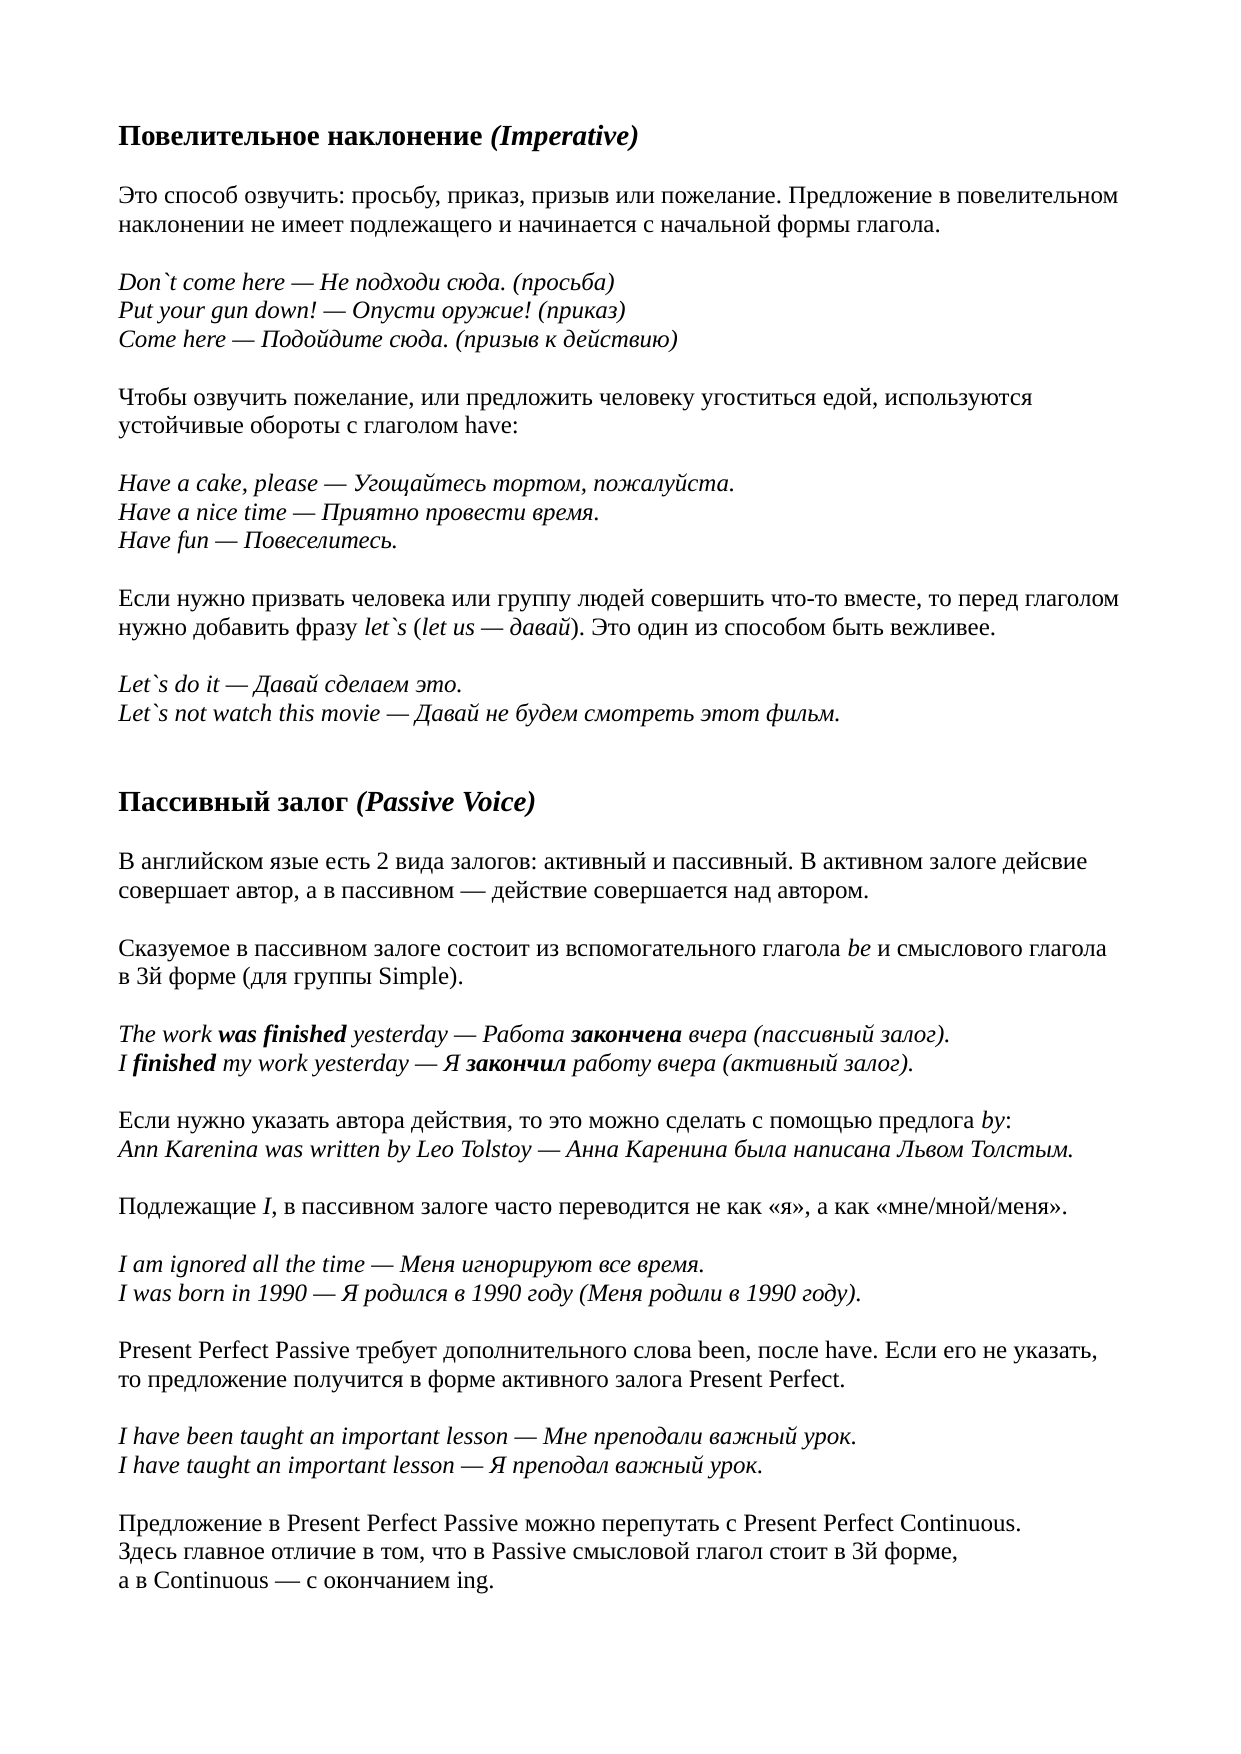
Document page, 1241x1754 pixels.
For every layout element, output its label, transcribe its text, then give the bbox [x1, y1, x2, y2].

text Повелительное наклонение (Imperative) [118, 118, 1122, 152]
text В английском язые есть 2 вида залогов: активный и пассивный. В активном залоге дейсвие совершает автор, а в пассивном — действие совершается над автором. [118, 846, 1122, 904]
text I am ignored all the time — Меня игнорируют все время. [118, 1249, 1122, 1278]
text Have a cake, please — Угощайтесь тортом, пожалуйста. [118, 468, 1122, 497]
text Сказуемое в пассивном залоге состоит из вспомогательного глагола be и смыслового глагола в 3й форме (для группы Simple). [118, 933, 1122, 990]
text Если нужно призвать человека или группу людей совершить что-то вместе, то перед глаголом нужно добавить фразу let`s (let us — давай). Это один из способом быть вежливее. [118, 583, 1122, 640]
text то предложение получится в форме активного залога Present Perfect. [118, 1364, 1122, 1393]
text Come here — Подойдите сюда. (призыв к действию) [118, 324, 1122, 353]
text а в Continuous — с окончанием ing. [118, 1565, 1122, 1594]
text Предложение в Present Perfect Passive можно перепутать с Present Perfect Continuous. [118, 1508, 1122, 1536]
text Have fun — Повеселитесь. [118, 525, 1122, 554]
text Пассивный залог (Passive Voice) [118, 784, 1122, 818]
text I have been taught an important lesson — Мне преподали важный урок. [118, 1421, 1122, 1450]
text Let`s do it — Давай сделаем это. [118, 669, 1122, 698]
text Present Perfect Passive требует дополнительного слова been, после have. Если его не указать, [118, 1335, 1122, 1364]
text Если нужно указать автора действия, то это можно сделать с помощью предлога by: [118, 1105, 1122, 1134]
text Чтобы озвучить пожелание, или предложить человеку угоститься едой, используются устойчивые обороты с глаголом have: [118, 382, 1122, 439]
text I finished my work yesterday — Я закончил работу вчера (активный залог). [118, 1048, 1122, 1076]
text Подлежащие I, в пассивном залоге часто переводится не как «я», а как «мне/мной/меня». [118, 1191, 1122, 1220]
text Don`t come here — Не подходи сюда. (просьба) [118, 267, 1122, 295]
text Ann Karenina was written by Leo Tolstoy — Анна Каренина была написана Львом Толстым. [118, 1134, 1122, 1163]
text Let`s not watch this movie — Давай не будем смотреть этот фильм. [118, 698, 1122, 727]
text I have taught an important lesson — Я преподал важный урок. [118, 1450, 1122, 1479]
text The work was finished yesterday — Работа закончена вчера (пассивный залог). [118, 1019, 1122, 1048]
text Have a nice time — Приятно провести время. [118, 497, 1122, 525]
text Put your gun down! — Опусти оружие! (приказ) [118, 295, 1122, 324]
text I was born in 1990 — Я родился в 1990 году (Меня родили в 1990 году). [118, 1278, 1122, 1306]
text Здесь главное отличие в том, что в Passive смысловой глагол стоит в 3й форме, [118, 1536, 1122, 1565]
text Это способ озвучить: просьбу, приказ, призыв или пожелание. Предложение в повелительном наклонении не имеет подлежащего и начинается с начальной формы глагола. [118, 180, 1122, 238]
